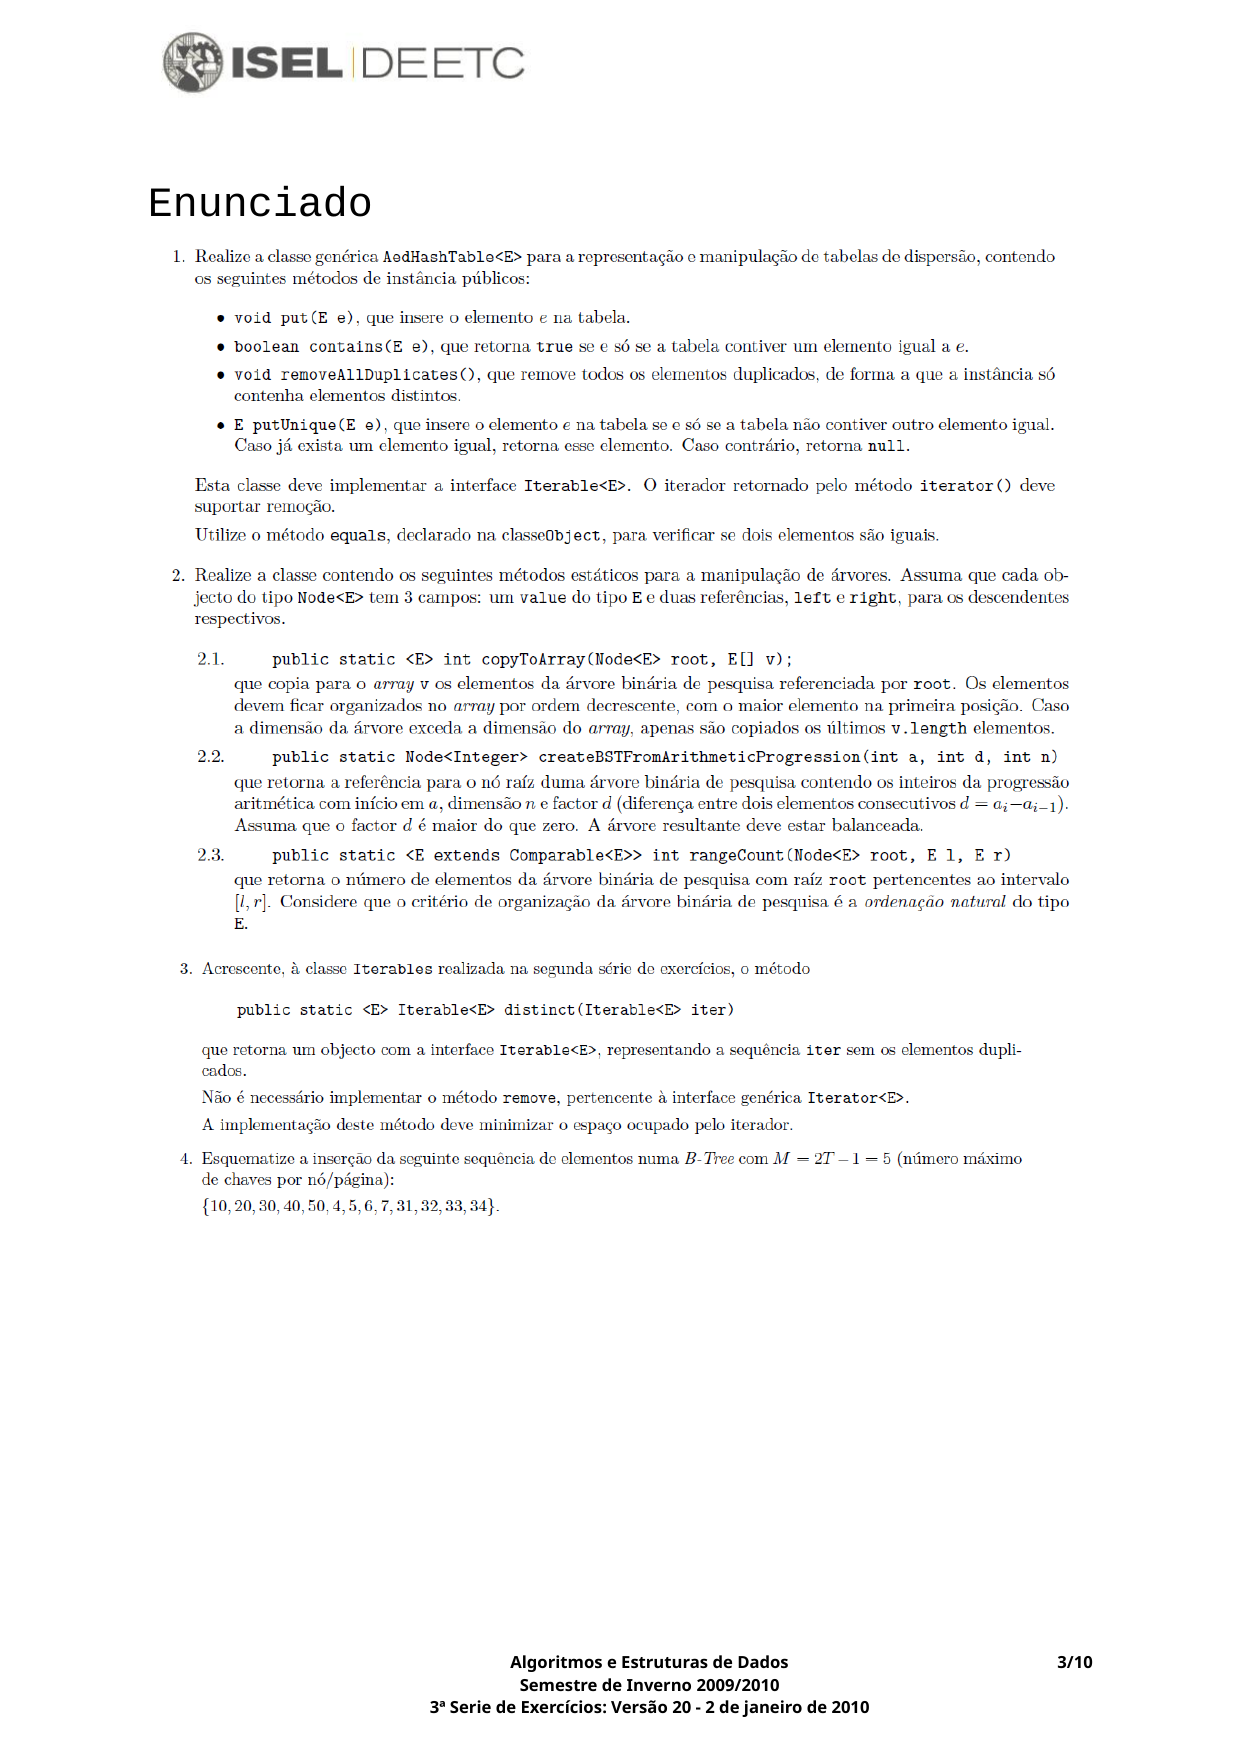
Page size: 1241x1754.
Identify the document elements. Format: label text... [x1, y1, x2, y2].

picture [154, 561, 1099, 1261]
picture [147, 241, 1093, 550]
subtitle Enunciado [148, 181, 1093, 228]
picture [153, 17, 555, 118]
